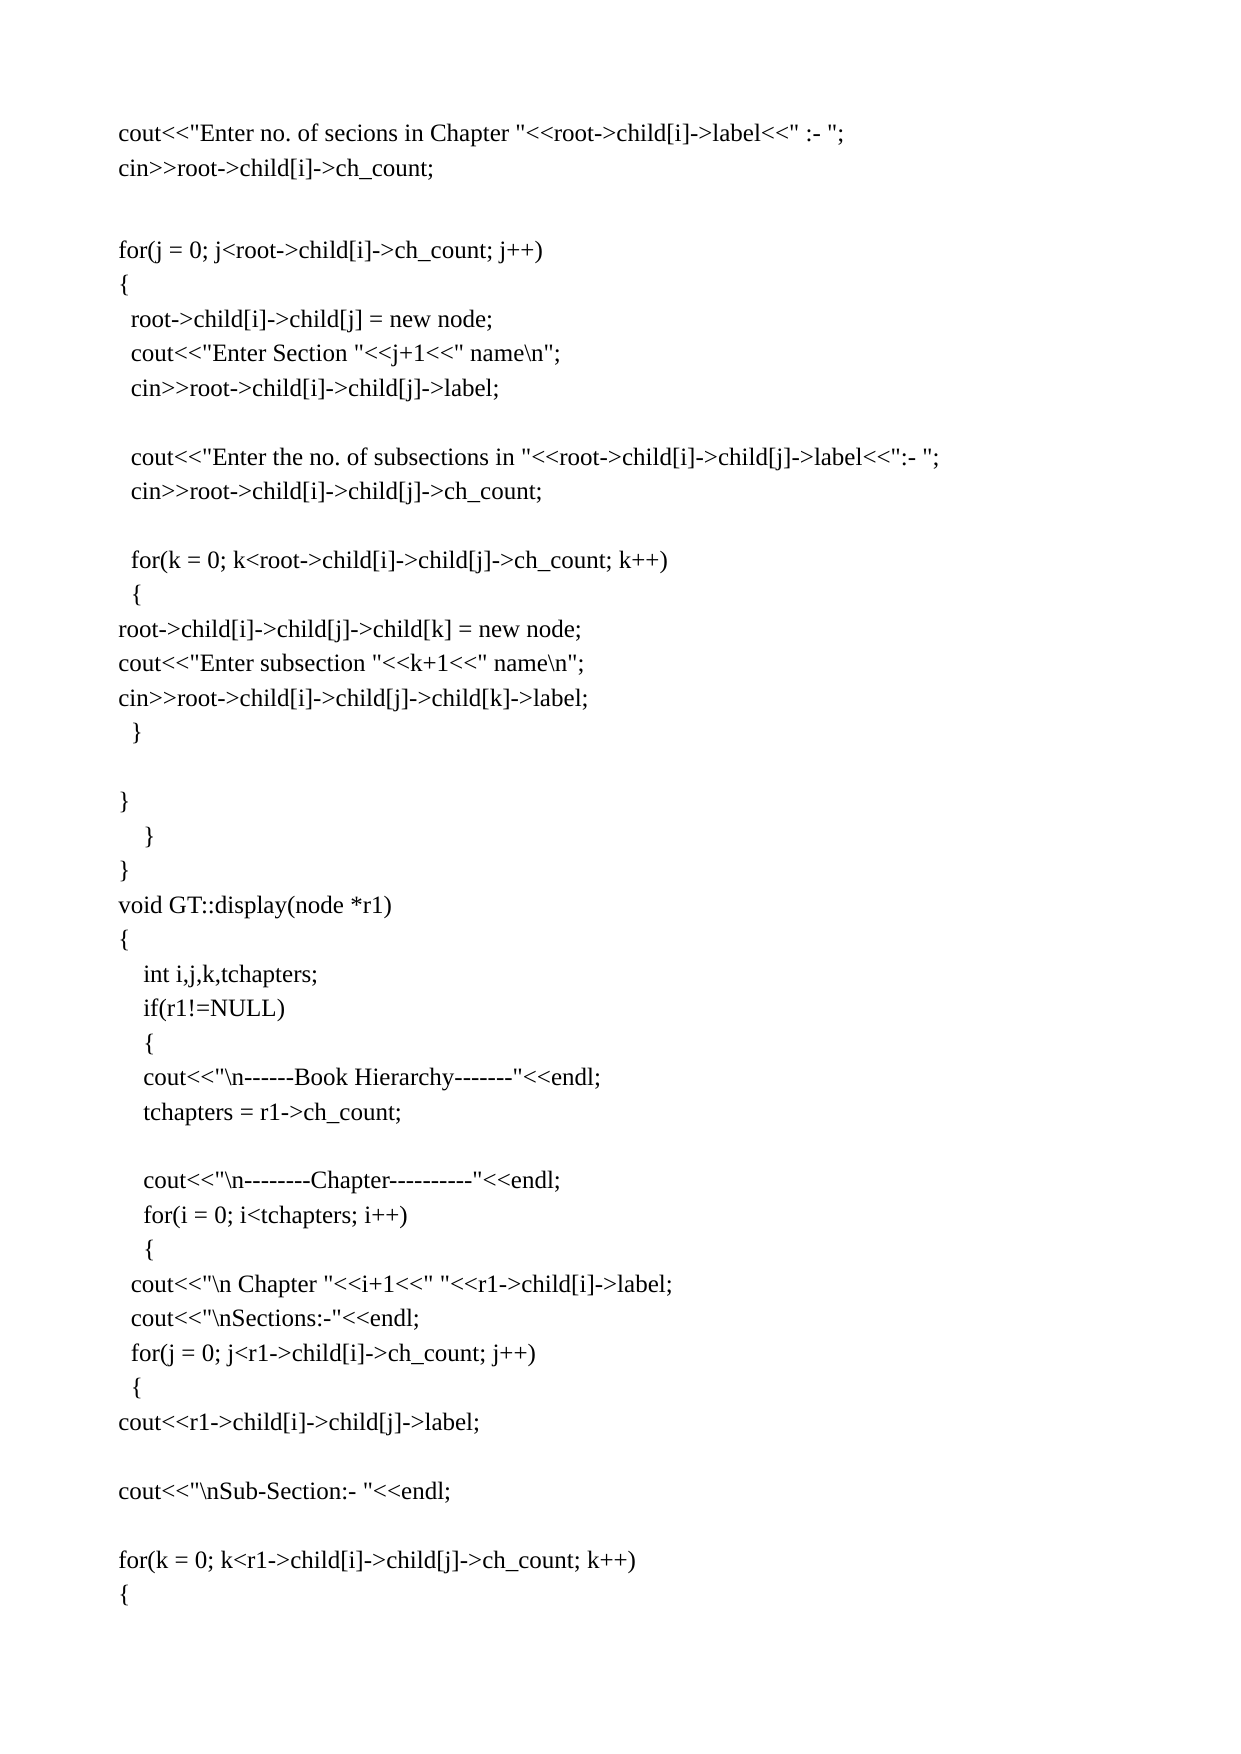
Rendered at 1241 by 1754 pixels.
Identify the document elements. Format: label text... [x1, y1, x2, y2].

text cout<<"Enter the no. of subsections in "<<root->child[i]->child[j]->label<<":- "; [118, 442, 1122, 470]
text cin>>root->child[i]->child[j]->ch_count; [118, 476, 1122, 505]
text tchapters = r1->ch_count; [118, 1097, 1122, 1125]
text cout<<"Enter subsection "<<k+1<<" name\n"; [118, 648, 1122, 677]
text { [118, 269, 1122, 298]
text for(i = 0; i<tchapters; i++) [118, 1200, 1122, 1229]
text { [118, 1372, 1122, 1401]
text for(j = 0; j<r1->child[i]->ch_count; j++) [118, 1338, 1122, 1367]
text for(k = 0; k<r1->child[i]->child[j]->ch_count; k++) [118, 1545, 1122, 1574]
text cout<<"\n Chapter "<<i+1<<" "<<r1->child[i]->label; [118, 1269, 1122, 1298]
text for(k = 0; k<root->child[i]->child[j]->ch_count; k++) [118, 545, 1122, 574]
text cin>>root->child[i]->ch_count; [118, 153, 1122, 181]
text cin>>root->child[i]->child[j]->child[k]->label; [118, 683, 1122, 712]
text cout<<"\n------Book Hierarchy-------"<<endl; [118, 1062, 1122, 1091]
text root->child[i]->child[j]->child[k] = new node; [118, 614, 1122, 643]
text cout<<"Enter Section "<<j+1<<" name\n"; [118, 338, 1122, 367]
text } [118, 717, 1122, 746]
text for(j = 0; j<root->child[i]->ch_count; j++) [118, 235, 1122, 263]
text root->child[i]->child[j] = new node; [118, 304, 1122, 332]
text cin>>root->child[i]->child[j]->label; [118, 373, 1122, 401]
text } [118, 786, 1122, 815]
text } [118, 821, 1122, 849]
text { [118, 924, 1122, 953]
text if(r1!=NULL) [118, 993, 1122, 1022]
text cout<<"\nSub-Section:- "<<endl; [118, 1476, 1122, 1505]
text { [118, 579, 1122, 608]
text cout<<r1->child[i]->child[j]->label; [118, 1407, 1122, 1436]
text cout<<"\n--------Chapter----------"<<endl; [118, 1166, 1122, 1194]
text int i,j,k,tchapters; [118, 959, 1122, 987]
text { [118, 1579, 1122, 1608]
text cout<<"\nSections:-"<<endl; [118, 1303, 1122, 1332]
text } [118, 855, 1122, 884]
text { [118, 1028, 1122, 1056]
text void GT::display(node *r1) [118, 890, 1122, 918]
text { [118, 1234, 1122, 1263]
text cout<<"Enter no. of secions in Chapter "<<root->child[i]->label<<" :- "; [118, 118, 1122, 147]
